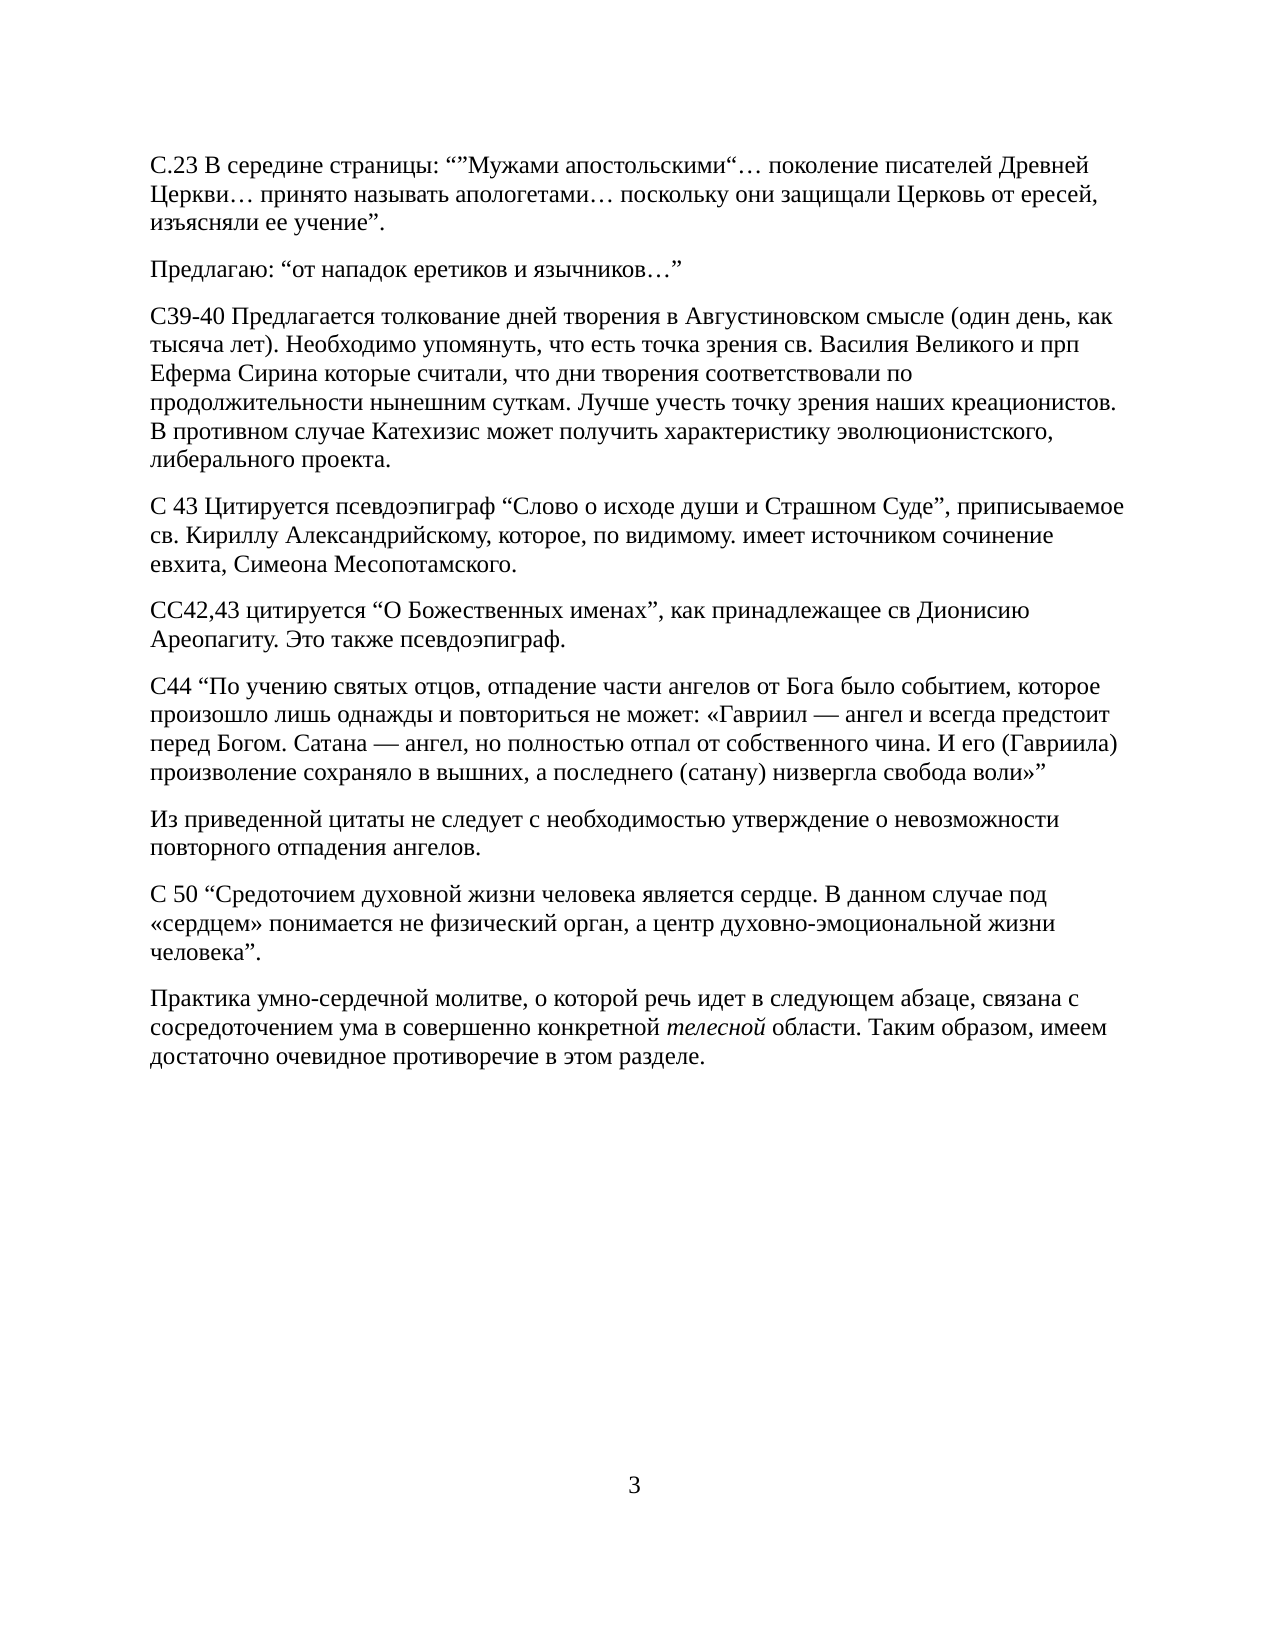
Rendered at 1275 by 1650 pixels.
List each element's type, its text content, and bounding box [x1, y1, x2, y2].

text Практика умно-сердечной молитве, о которой речь идет в следующем абзаце, связана с сосредоточением ума в совершенно конкретной телесной области. Таким образом, имеем достаточно очевидное противоречие в этом разделе. [150, 983, 1125, 1069]
text C 50 “Средоточием духовной жизни человека является сердце. В данном случае под «сердцем» понимается не физический орган, а центр духовно-эмоциональной жизни человека”. [150, 879, 1125, 965]
text Из приведенной цитаты не следует с необходимостью утверждение о невозможности повторного отпадения ангелов. [150, 804, 1125, 861]
text С.23 В середине страницы: “”Мужами апостольскими“… поколение писателей Древней Церкви… принято называть апологетами… поскольку они защищали Церковь от ересей, изъясняли ее учение”. [150, 150, 1125, 236]
text C 43 Цитируется псевдоэпиграф “Слово о исходе души и Страшном Суде”, приписываемое св. Кириллу Александрийскому, которое, по видимому. имеет источником сочинение евхита, Симеона Месопотамского. [150, 491, 1125, 577]
text Предлагаю: “от нападок еретиков и язычников…” [150, 254, 1125, 283]
text C44 “По учению святых отцов, отпадение части ангелов от Бога было событием, которое произошло лишь однажды и повториться не может: «Гавриил — ангел и всегда предстоит перед Богом. Сатана — ангел, но полностью отпал от собственного чина. И его (Гавриила) произволение сохраняло в вышних, а последнего (сатану) низвергла свобода воли»” [150, 671, 1125, 786]
text CC42,43 цитируется “О Божественных именах”, как принадлежащее св Дионисию Ареопагиту. Это также псевдоэпиграф. [150, 595, 1125, 653]
text C39-40 Предлагается толкование дней творения в Августиновском смысле (один день, как тысяча лет). Необходимо упомянуть, что есть точка зрения св. Василия Великого и прп Еферма Сирина которые считали, что дни творения соответствовали по продолжительности нынешним суткам. Лучше учесть точку зрения наших креационистов. В противном случае Катехизис может получить характеристику эволюционистского, либерального проекта. [150, 301, 1125, 473]
